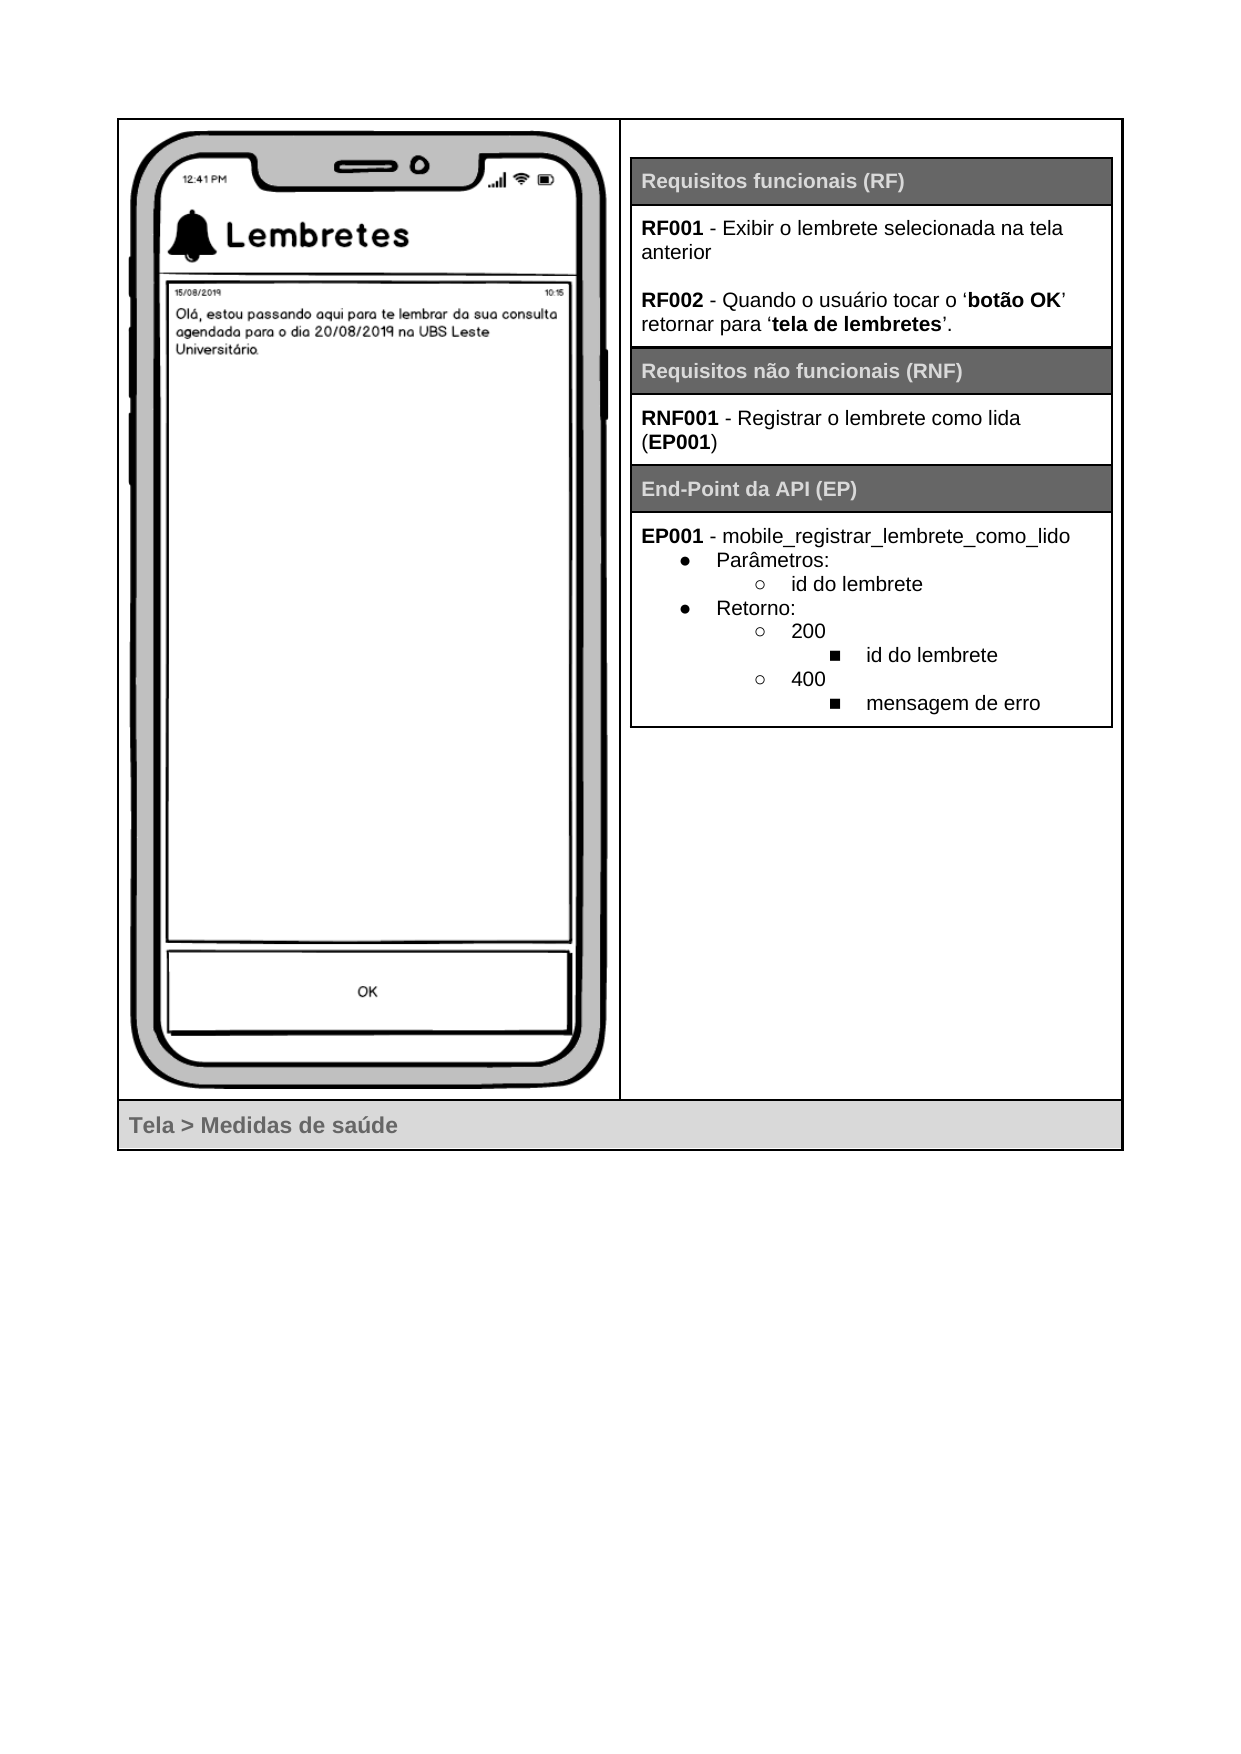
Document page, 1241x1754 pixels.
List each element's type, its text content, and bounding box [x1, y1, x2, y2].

table_cell RNF001 - Registrar o lembrete como lida (EP001) [632, 395, 1111, 464]
table_cell Tela > Medidas de saúde [119, 1101, 1121, 1148]
table_cell End-Point da API (EP) [632, 466, 1111, 511]
table_cell [621, 120, 1121, 1099]
table_header Requisitos funcionais (RF) [632, 159, 1111, 204]
table_cell EP001 - mobile_registrar_lembrete_como_lido Parâmetros: id do lembrete Retorno: 200 id do lembrete 400 mensagem de erro [632, 513, 1111, 726]
table_cell RF001 - Exibir o lembrete selecionada na tela anterior RF002 - Quando o usuário tocar o ‘botão OK’ retornar para ‘tela de lembretes’. [632, 206, 1111, 346]
picture [128, 130, 609, 1089]
table_cell Requisitos não funcionais (RNF) [632, 349, 1111, 393]
table_cell [119, 120, 619, 1099]
